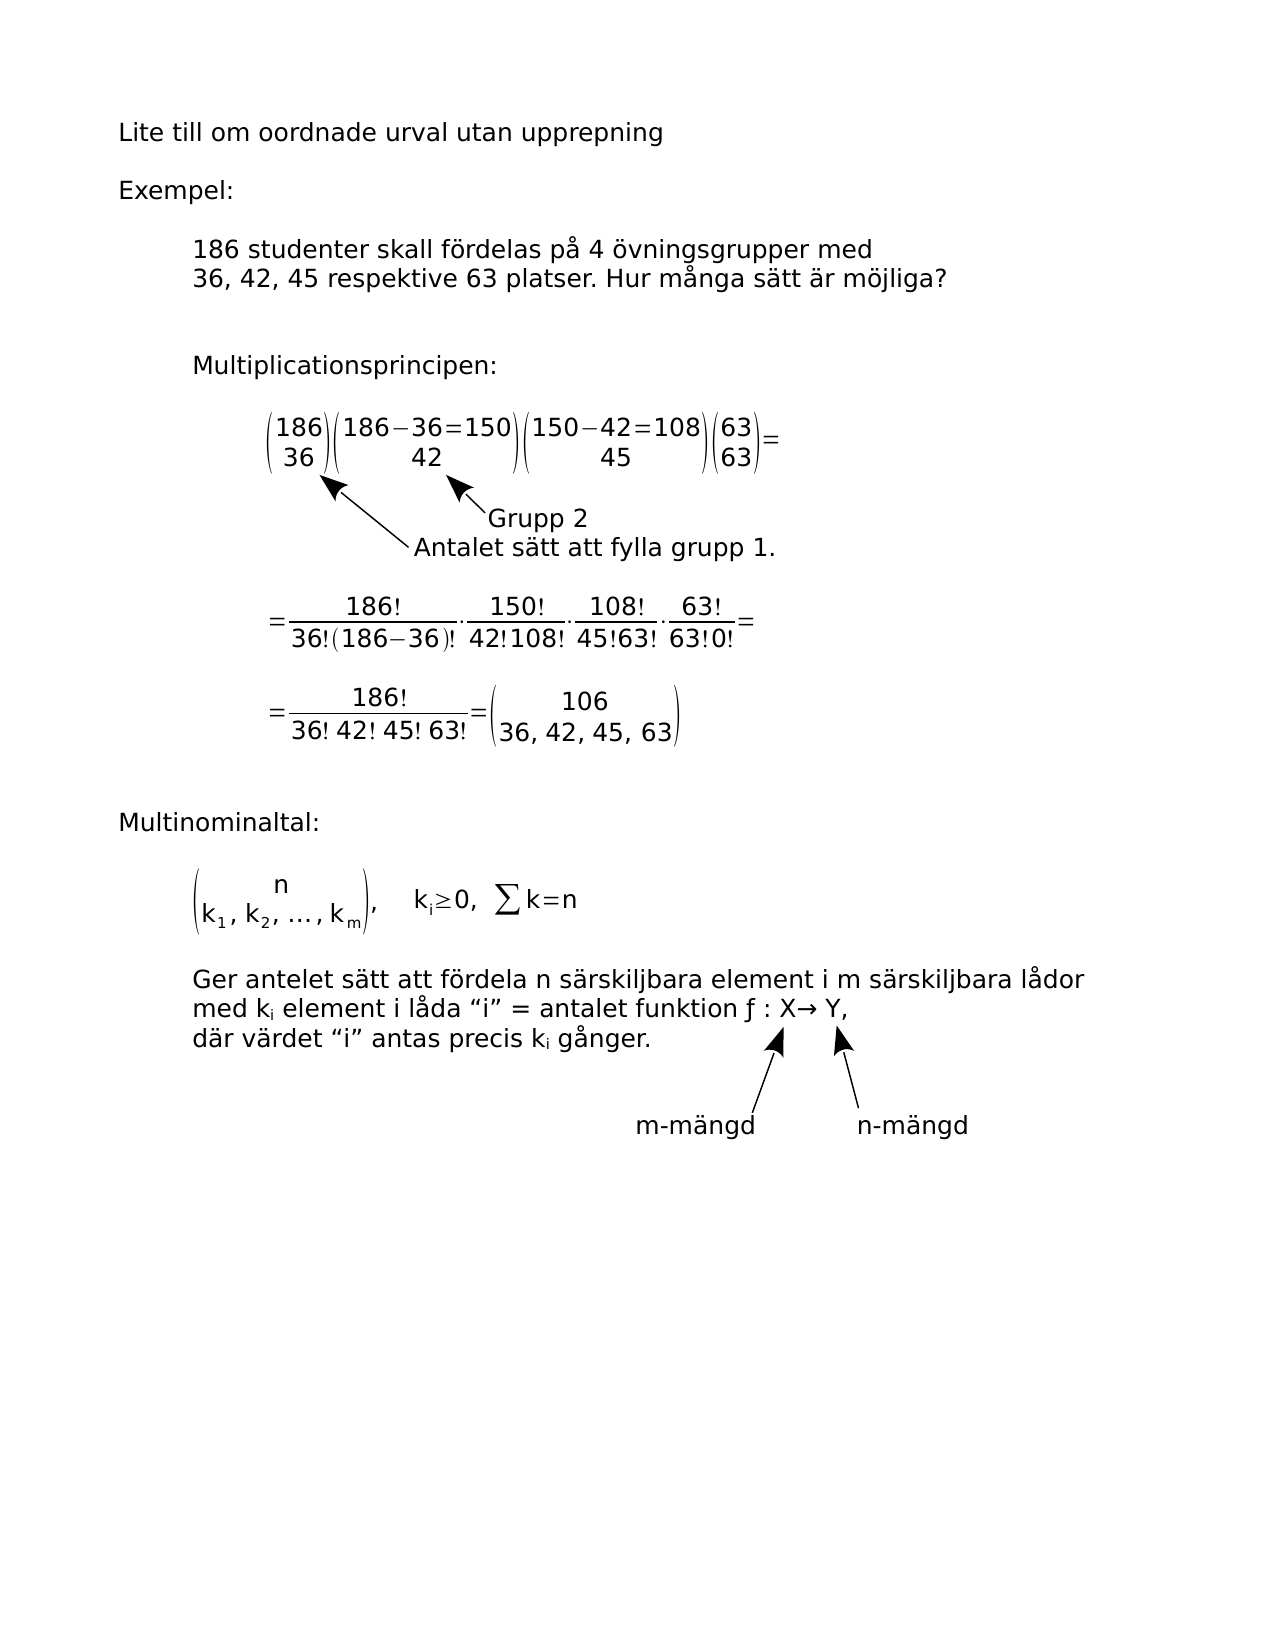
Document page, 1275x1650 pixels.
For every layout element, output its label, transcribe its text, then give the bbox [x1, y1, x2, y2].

text [118, 504, 388, 533]
text 186 studenter skall fördelas på 4 övningsgrupper med [118, 235, 1157, 264]
text , [118, 866, 1157, 936]
text Lite till om oordnade urval utan upprepning [118, 118, 1157, 147]
text där värdet “i” antas precis ki gånger. [118, 1024, 1157, 1053]
text Ger antelet sätt att fördela n särskiljbara element i m särskiljbara lådor [118, 965, 1157, 994]
text Multiplicationsprincipen: [118, 351, 1157, 381]
text med ki element i låda “i” = antalet funktion ƒ : X→ Y, [118, 994, 1157, 1024]
text Grupp 2 [358, 504, 1157, 533]
text m-mängd n-mängd [118, 1111, 1157, 1140]
text Exempel: [118, 176, 1157, 206]
text 36, 42, 45 respektive 63 platser. Hur många sätt är möjliga? [118, 264, 1157, 293]
text Multinominaltal: [118, 808, 1157, 837]
text Antalet sätt att fylla grupp 1. [118, 533, 1157, 562]
